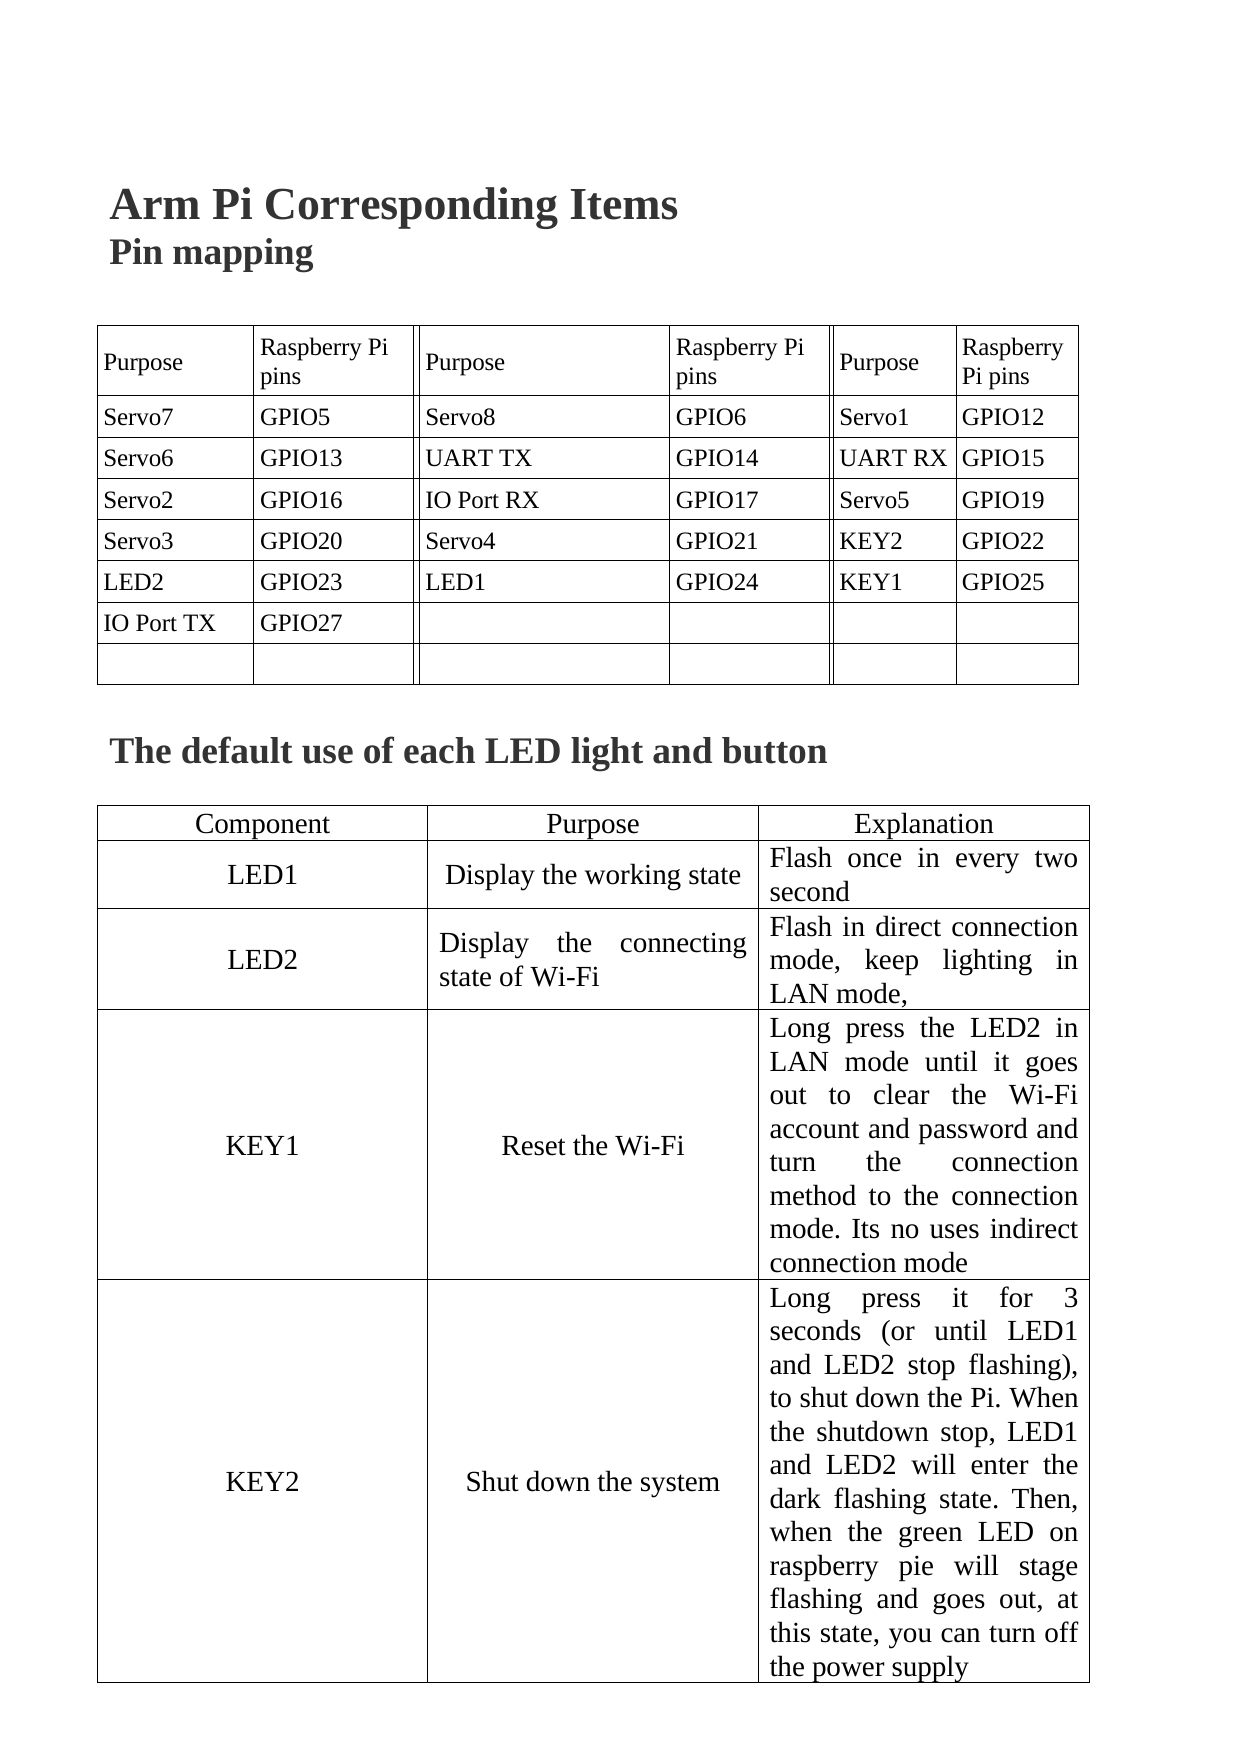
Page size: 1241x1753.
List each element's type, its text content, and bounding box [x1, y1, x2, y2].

text Arm Pi Corresponding Items [109, 177, 1078, 229]
table_cell Display the working state [428, 841, 758, 908]
table_cell GPIO24 [670, 561, 829, 602]
table_cell GPIO21 [670, 520, 829, 560]
table_cell GPIO25 [957, 561, 1078, 602]
table_cell [98, 644, 253, 684]
table_cell [957, 603, 1078, 643]
table_cell Servo3 [98, 520, 253, 560]
table_cell Reset the Wi-Fi [428, 1010, 758, 1279]
table_cell KEY1 [98, 1010, 427, 1279]
table_cell Shut down the system [428, 1280, 758, 1682]
table_header Raspberry Pi pins [957, 326, 1078, 395]
table_header Purpose [420, 326, 669, 395]
table_cell GPIO6 [670, 396, 829, 437]
text Pin mapping [109, 229, 1078, 273]
table_cell GPIO27 [254, 603, 413, 643]
table_cell [420, 603, 669, 643]
table_cell LED1 [98, 841, 427, 908]
table_cell GPIO19 [957, 479, 1078, 519]
table_cell IO Port RX [420, 479, 669, 519]
table_cell Flash in direct connection mode, keep lighting in LAN mode, [759, 909, 1089, 1009]
table_cell Long press the LED2 in LAN mode until it goes out to clear the Wi-Fi account and password and turn the connection method to the connection mode. Its no uses indirect connection mode [759, 1010, 1089, 1279]
table_header Purpose [428, 806, 758, 839]
table_cell KEY1 [834, 561, 956, 602]
table_cell GPIO20 [254, 520, 413, 560]
table_cell UART TX [420, 438, 669, 478]
table_cell LED2 [98, 561, 253, 602]
table_cell [670, 644, 829, 684]
table_cell [957, 644, 1078, 684]
table_cell GPIO13 [254, 438, 413, 478]
table_cell GPIO15 [957, 438, 1078, 478]
table_cell Servo1 [834, 396, 956, 437]
table_cell Servo8 [420, 396, 669, 437]
table_cell KEY2 [834, 520, 956, 560]
table_cell [834, 603, 956, 643]
table_cell [414, 520, 419, 560]
table_cell [414, 603, 419, 643]
table_cell Display the connecting state of Wi-Fi [428, 909, 758, 1009]
table_cell Long press it for 3 seconds (or until LED1 and LED2 stop flashing), to shut down the Pi. When the shutdown stop, LED1 and LED2 will enter the dark flashing state. Then, when the green LED on raspberry pie will stage flashing and goes out, at this state, you can turn off the power supply [759, 1280, 1089, 1682]
table_cell GPIO23 [254, 561, 413, 602]
table_cell Servo2 [98, 479, 253, 519]
table_cell KEY2 [98, 1280, 427, 1682]
table_cell IO Port TX [98, 603, 253, 643]
text The default use of each LED light and button [109, 728, 1078, 771]
table_cell Flash once in every two second [759, 841, 1089, 908]
table_header Purpose [834, 326, 956, 395]
table_cell GPIO22 [957, 520, 1078, 560]
table_cell [420, 644, 669, 684]
table_cell [834, 644, 956, 684]
table_cell GPIO16 [254, 479, 413, 519]
table_cell LED1 [420, 561, 669, 602]
table_cell GPIO14 [670, 438, 829, 478]
table_cell Servo5 [834, 479, 956, 519]
table_cell [414, 396, 419, 437]
table_header Raspberry Pi pins [670, 326, 829, 395]
table_cell [254, 644, 413, 684]
table_cell LED2 [98, 909, 427, 1009]
table_cell GPIO5 [254, 396, 413, 437]
table_cell [414, 479, 419, 519]
table_cell Servo7 [98, 396, 253, 437]
table_cell UART RX [834, 438, 956, 478]
table_cell GPIO17 [670, 479, 829, 519]
table_header [414, 326, 419, 395]
table_header Purpose [98, 326, 253, 395]
table_cell [414, 438, 419, 478]
table_cell [670, 603, 829, 643]
table_header Explanation [759, 806, 1089, 839]
table_header Component [98, 806, 427, 839]
table_cell Servo6 [98, 438, 253, 478]
table_cell GPIO12 [957, 396, 1078, 437]
table_cell [414, 644, 419, 684]
table_header Raspberry Pi pins [254, 326, 413, 395]
table_cell Servo4 [420, 520, 669, 560]
table_cell [414, 561, 419, 602]
